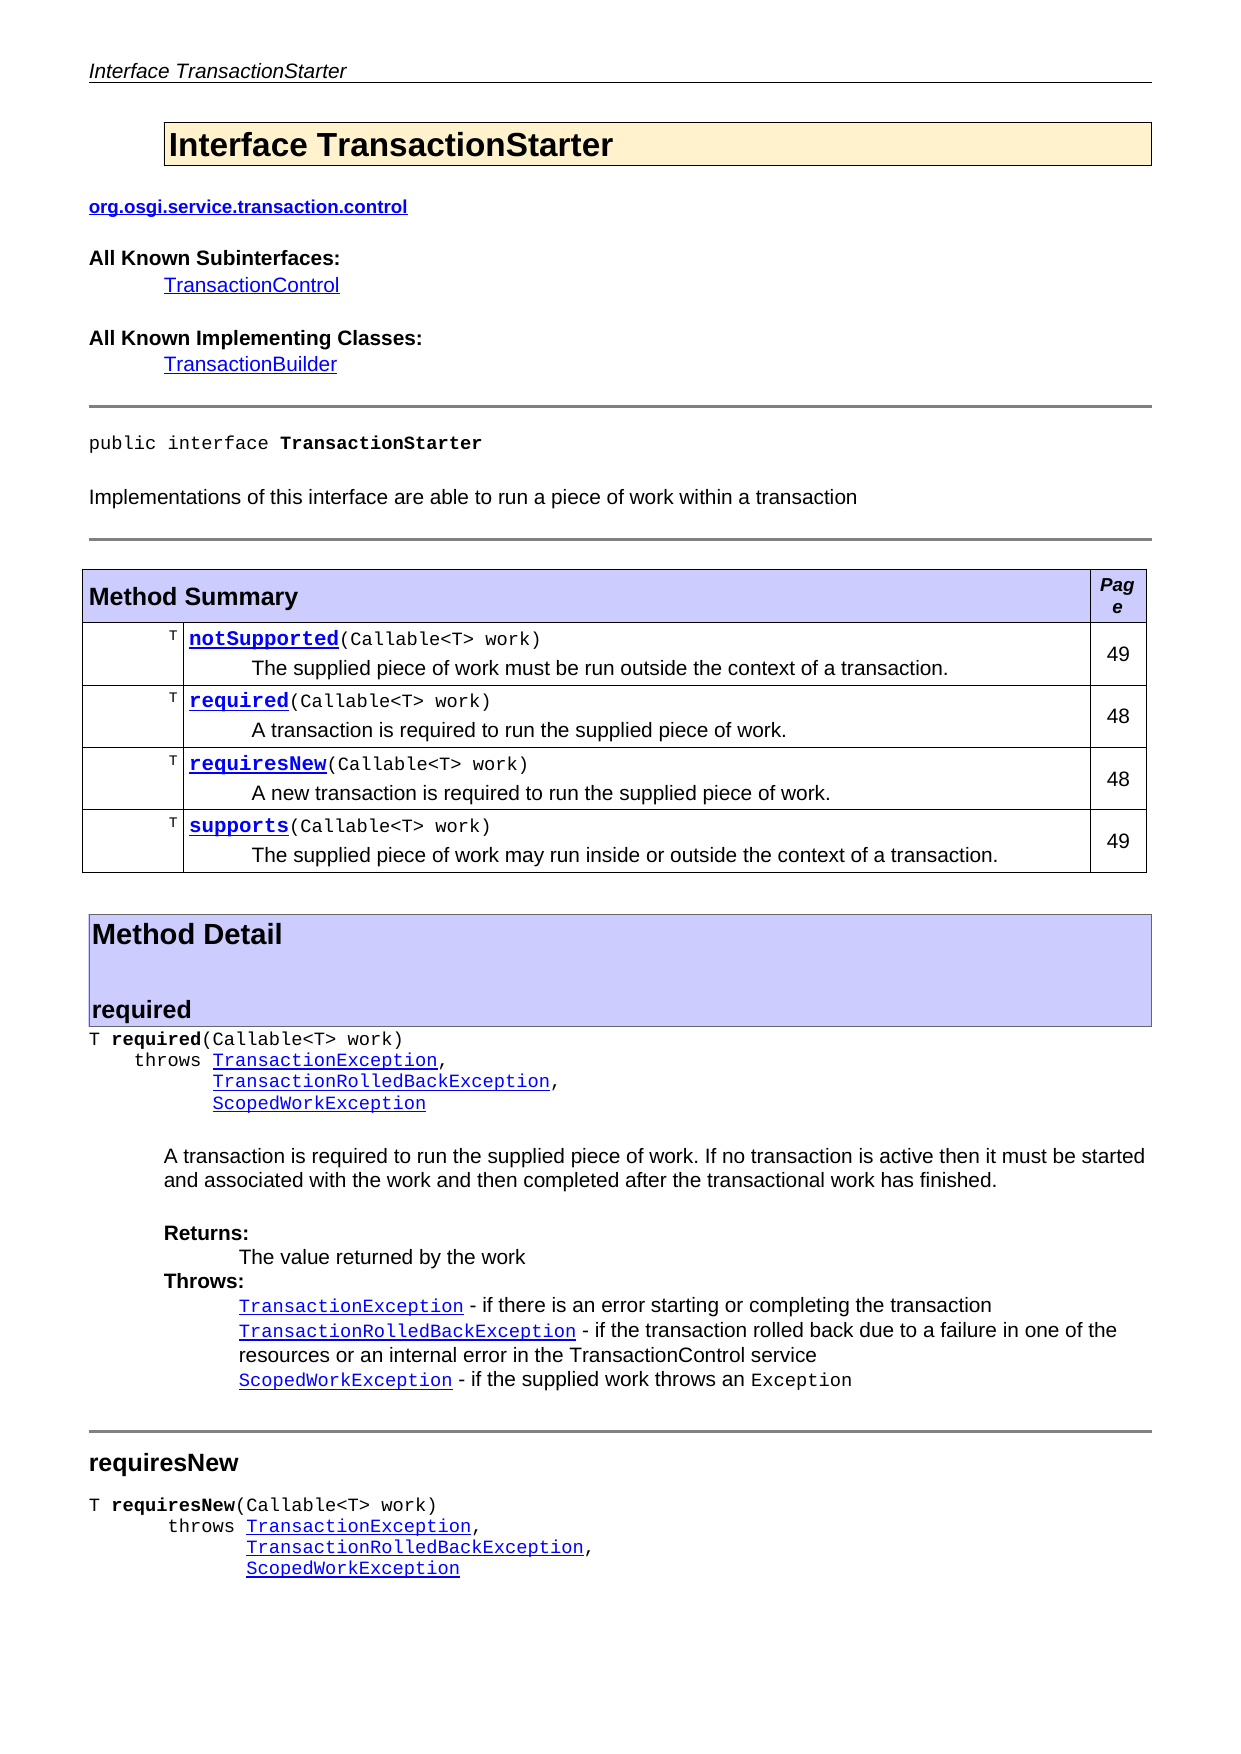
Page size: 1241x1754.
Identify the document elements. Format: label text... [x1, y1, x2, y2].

table_cell 47 [1091, 748, 1146, 809]
text TransactionControl [163, 272, 1152, 296]
table_header Method Summary [83, 570, 1090, 622]
text public interface TransactionStarter [88, 434, 1152, 455]
subtitle Interface TransactionStarter [165, 123, 1151, 165]
table_cell 48 [1091, 623, 1146, 684]
table_cell 48 [1091, 810, 1146, 872]
table_cell T [83, 810, 183, 872]
text org.osgi.service.transaction.control [88, 195, 1152, 217]
subtitle required [90, 992, 1151, 1026]
text T requiresNew(Callable<T> work) throws TransactionException, TransactionRolledBackException, ScopedWorkException [88, 1495, 1152, 1580]
text TransactionRolledBackException - if the transaction rolled back due to a failure in one of the resources or an internal error in the TransactionControl service [238, 1318, 1152, 1367]
text Returns: [163, 1221, 1152, 1245]
text T required(Callable<T> work) throws TransactionException, TransactionRolledBackException, ScopedWorkException [88, 1030, 1152, 1115]
text TransactionException - if there is an error starting or completing the transaction [238, 1293, 1152, 1318]
table_cell T [83, 686, 183, 747]
text Implementations of this interface are able to run a piece of work within a transaction [88, 484, 1152, 508]
text A transaction is required to run the supplied piece of work. If no transaction is active then it must be started and associated with the work and then completed after the transactional work has finished. [163, 1144, 1152, 1192]
text ScopedWorkException - if the supplied work throws an Exception [238, 1367, 1152, 1392]
table_cell T [83, 623, 183, 684]
text TransactionBuilder [163, 352, 1152, 376]
subtitle All Known Implementing Classes: [88, 326, 1152, 349]
table_cell required(Callable<T> work) A transaction is required to run the supplied piece of work. [184, 686, 1090, 747]
table_header Page [1091, 570, 1146, 622]
table_cell T [83, 748, 183, 809]
text The value returned by the work [238, 1245, 1152, 1269]
table_cell requiresNew(Callable<T> work) A new transaction is required to run the supplied piece of work. [184, 748, 1090, 809]
subtitle All Known Subinterfaces: [88, 246, 1152, 270]
table_cell supports(Callable<T> work) The supplied piece of work may run inside or outside the context of a transaction. [184, 810, 1090, 872]
text Throws: [163, 1269, 1152, 1293]
table_cell 47 [1091, 686, 1146, 747]
subtitle Method Detail [90, 915, 1151, 951]
table_cell notSupported(Callable<T> work) The supplied piece of work must be run outside the context of a transaction. [184, 623, 1090, 684]
